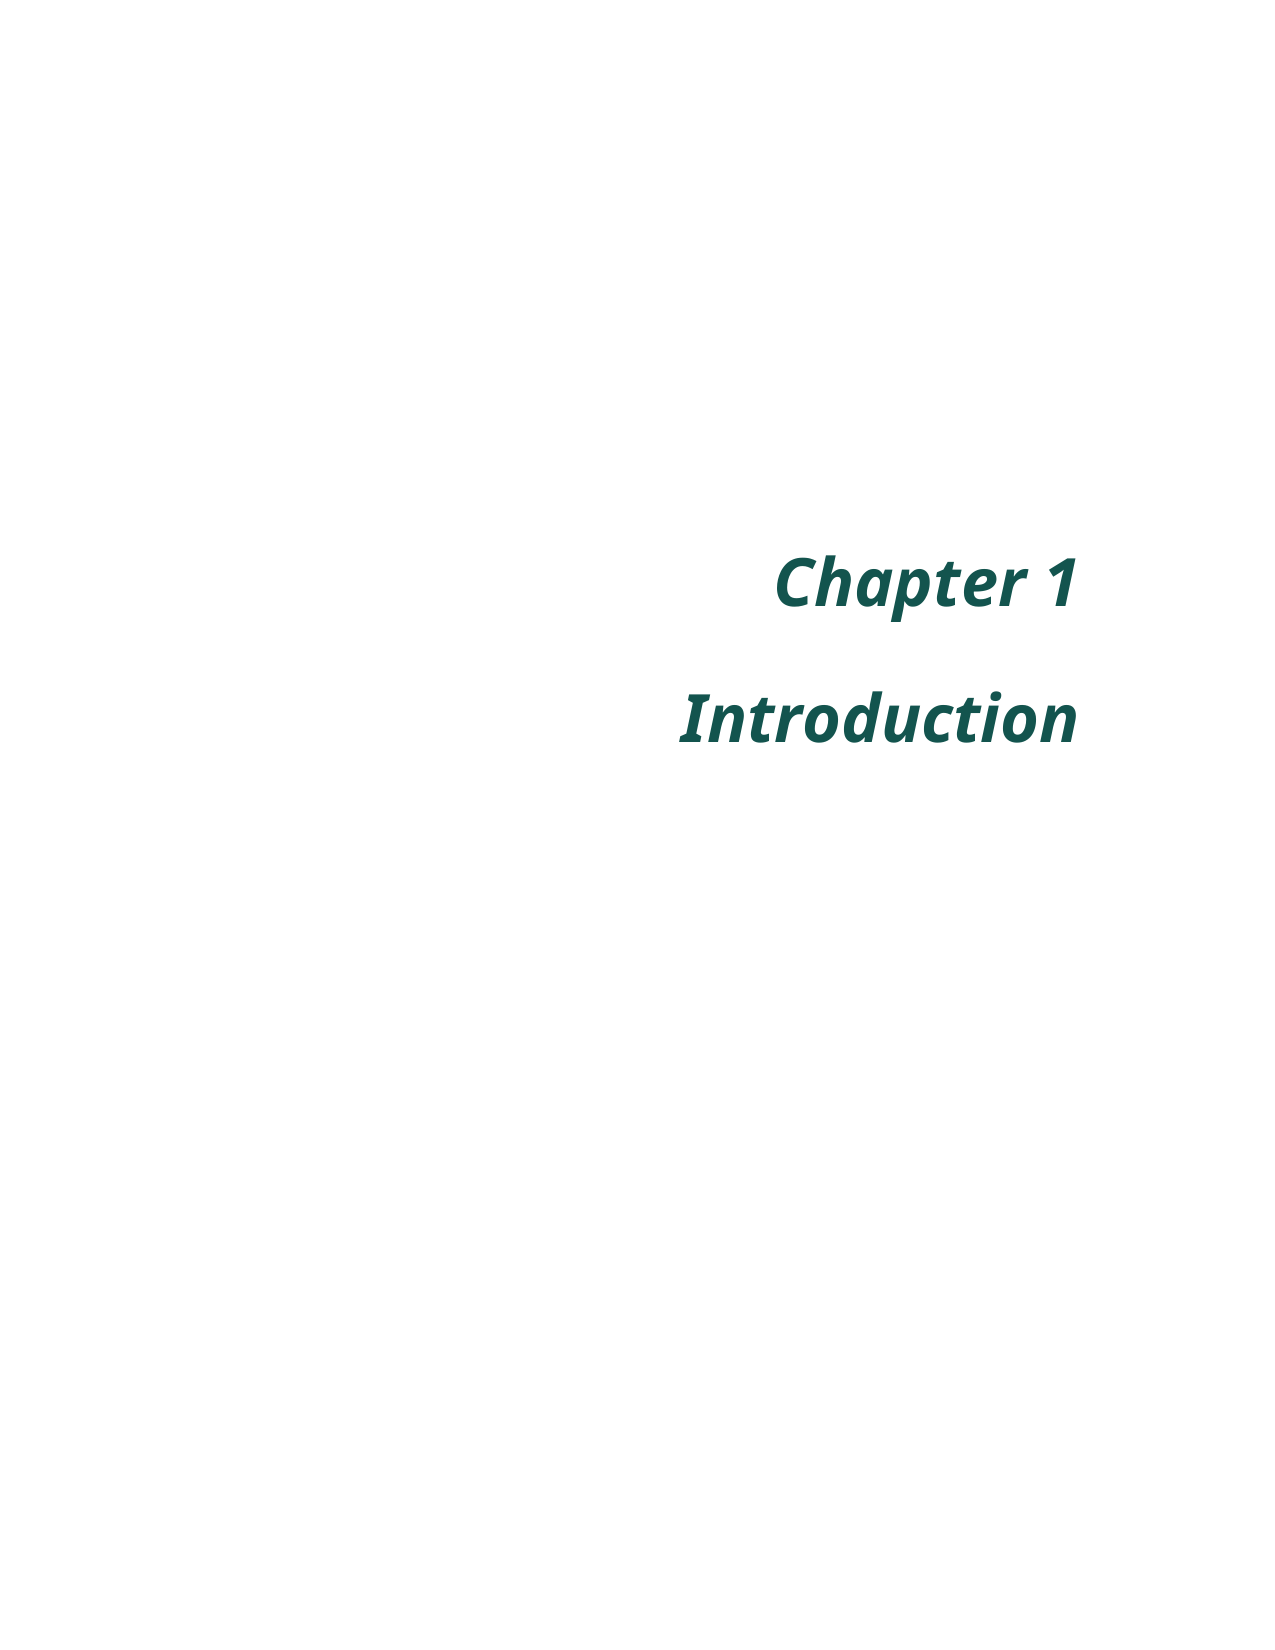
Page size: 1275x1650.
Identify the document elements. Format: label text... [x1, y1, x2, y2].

subtitle Chapter 1 Introduction [187, 535, 1087, 762]
